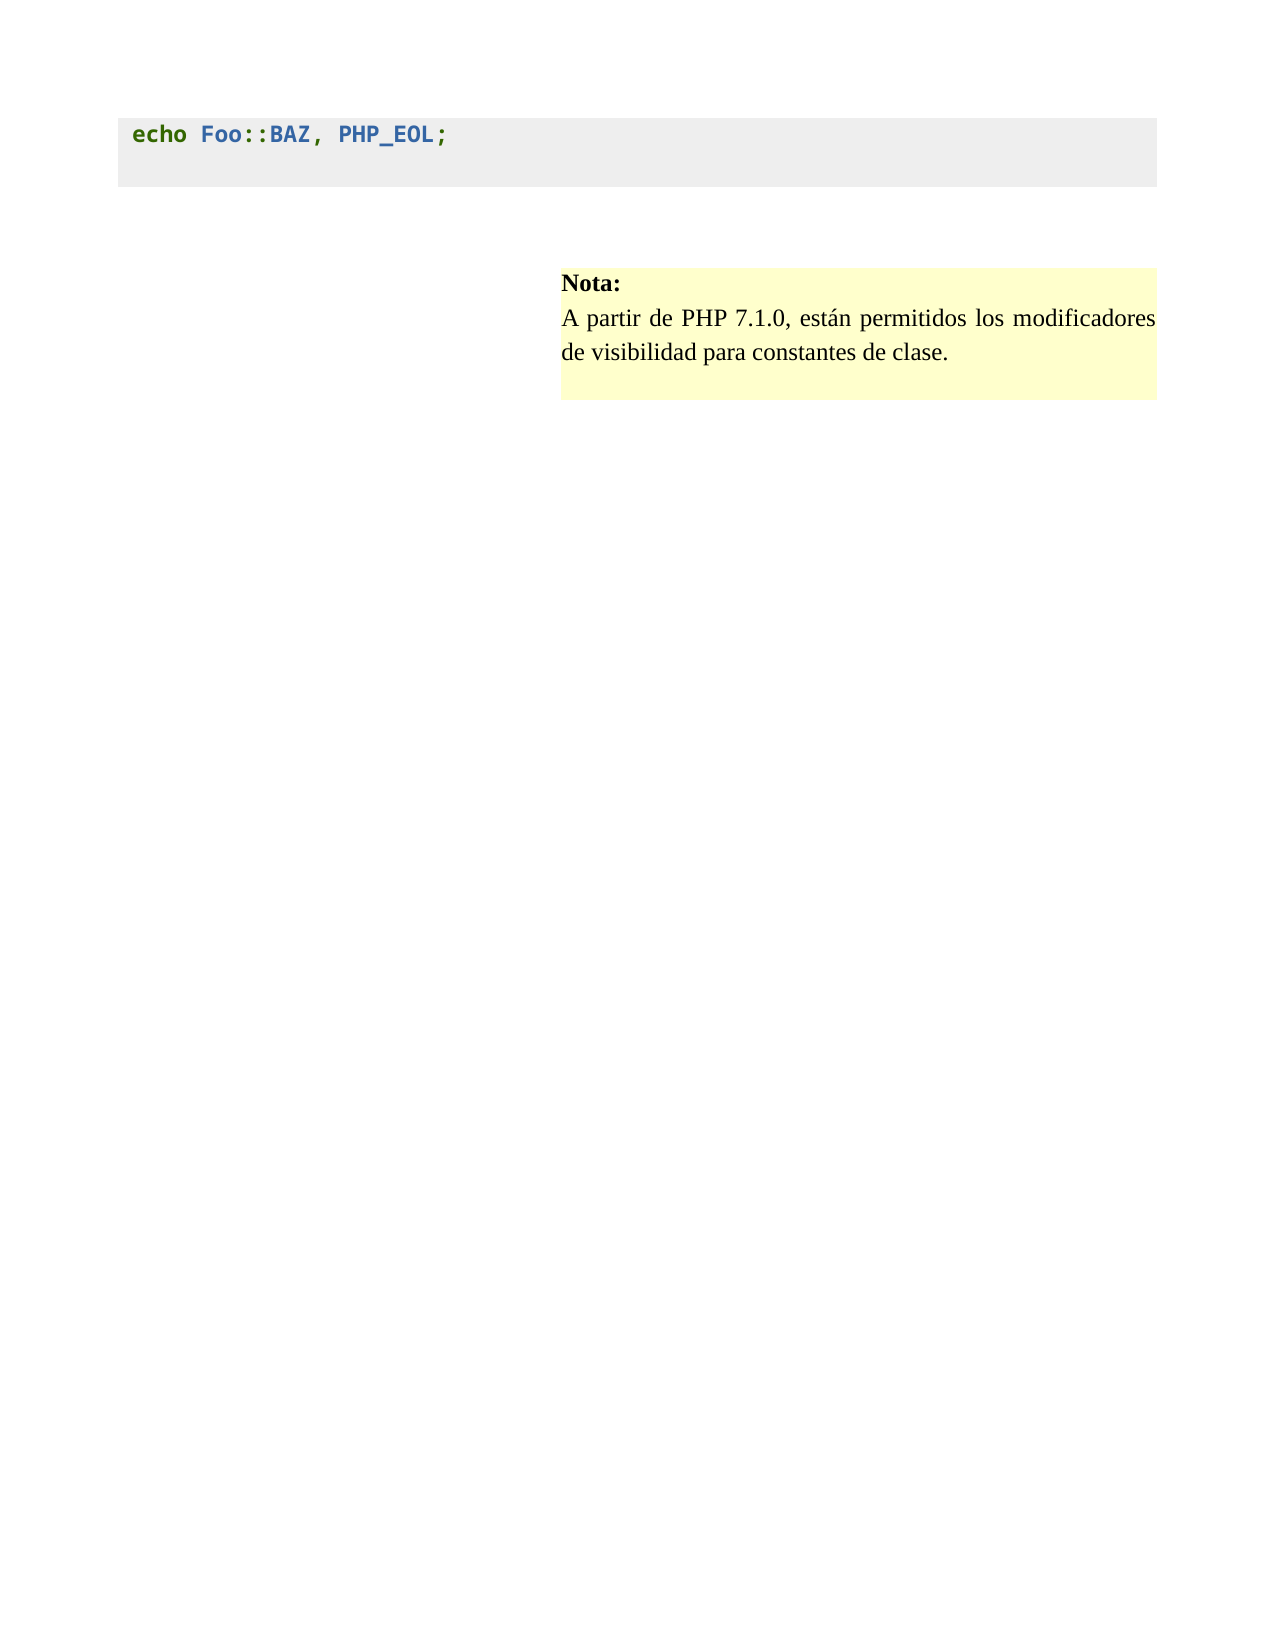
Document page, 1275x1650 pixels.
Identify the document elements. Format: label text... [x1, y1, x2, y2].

text echo Foo::BAZ, PHP_EOL; [118, 118, 1157, 149]
text A partir de PHP 7.1.0, están permitidos los modificadores de visibilidad para constantes de clase. [561, 303, 1157, 366]
text Nota: [561, 268, 1157, 297]
